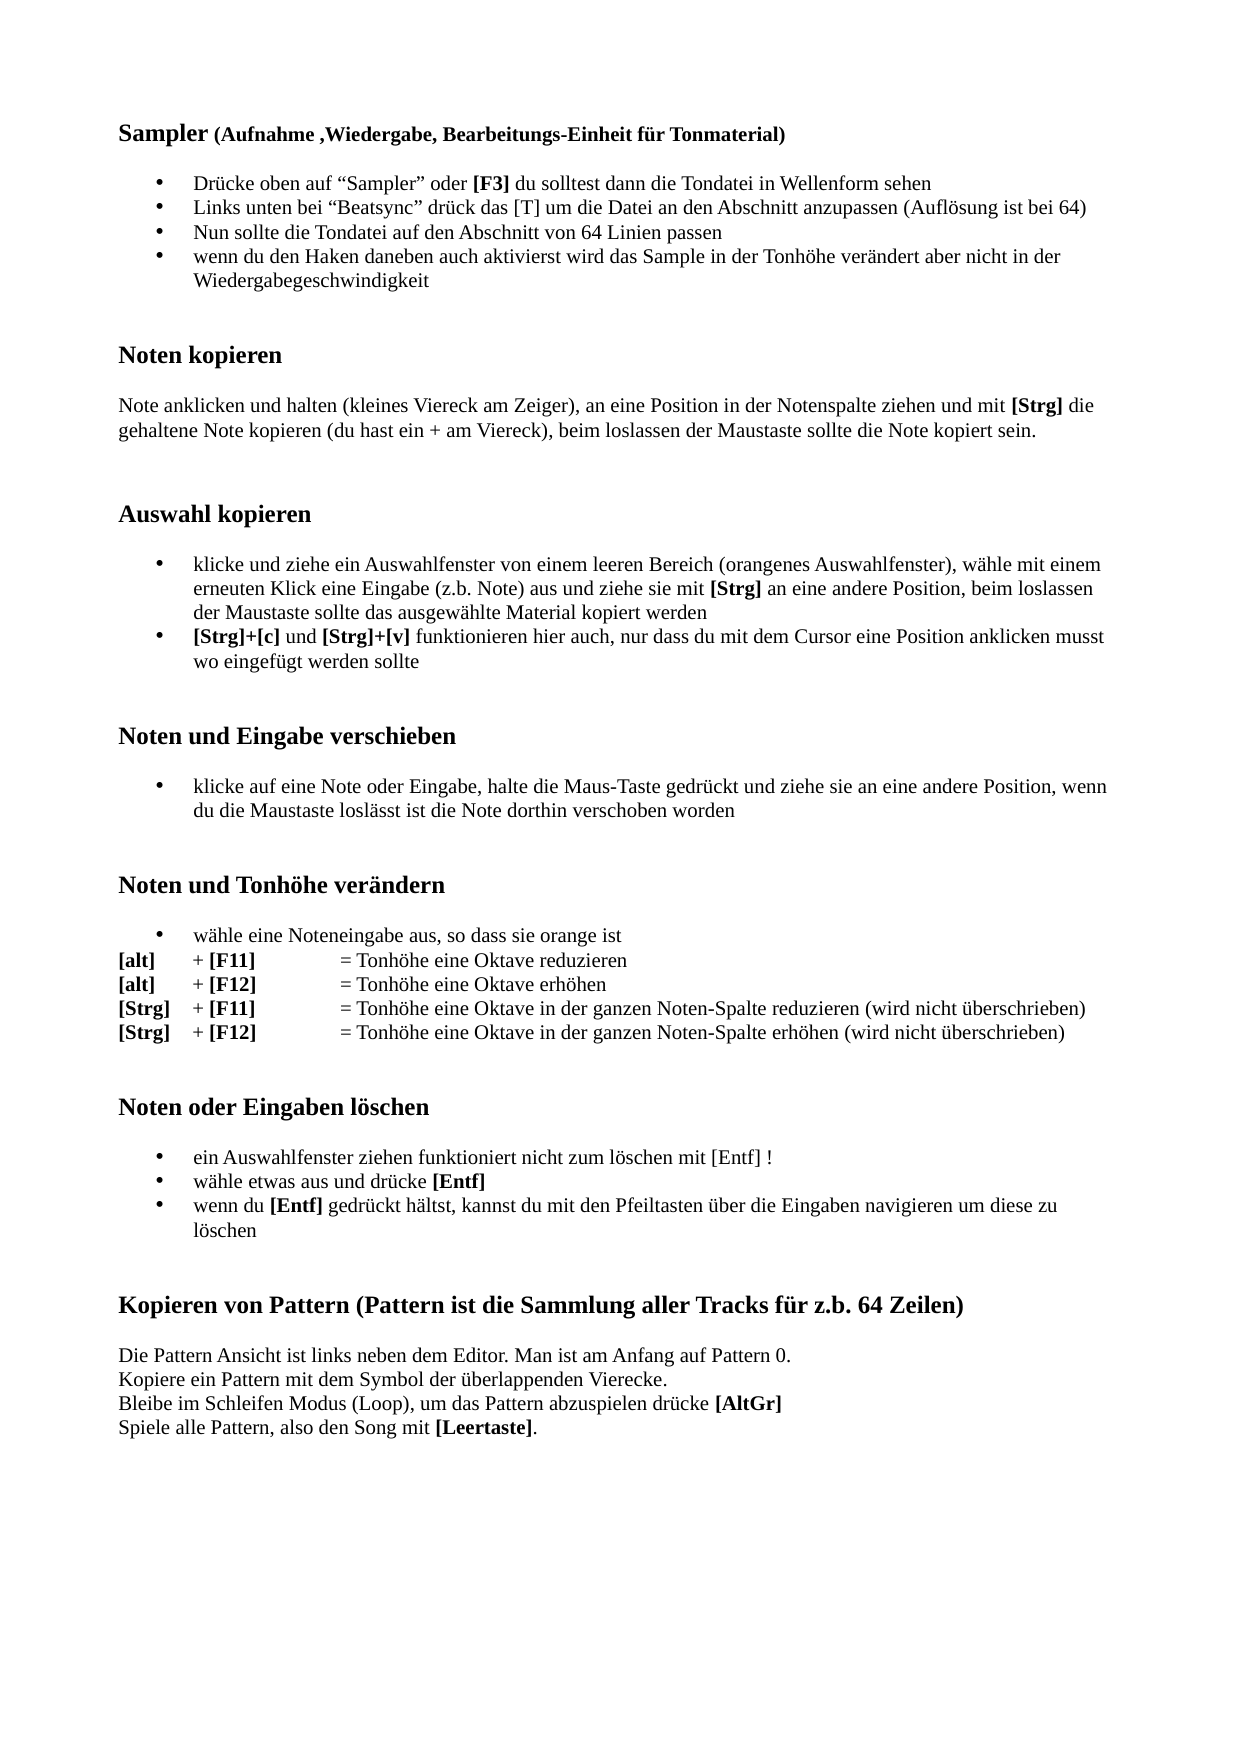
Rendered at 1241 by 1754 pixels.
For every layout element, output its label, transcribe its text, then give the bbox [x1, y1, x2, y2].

text Kopiere ein Pattern mit dem Symbol der überlappenden Vierecke. [118, 1367, 1122, 1391]
text Noten oder Eingaben löschen [118, 1092, 1122, 1121]
text [Strg] + [F12] = Tonhöhe eine Oktave in der ganzen Noten-Spalte erhöhen (wird nicht überschrieben) [118, 1020, 1122, 1044]
text Noten und Tonhöhe verändern [118, 870, 1122, 899]
list wähle etwas aus und drücke [Entf] [156, 1169, 1122, 1193]
text Kopieren von Pattern (Pattern ist die Sammlung aller Tracks für z.b. 64 Zeilen) [118, 1290, 1122, 1319]
list wenn du [Entf] gedrückt hältst, kannst du mit den Pfeiltasten über die Eingaben navigieren um diese zu löschen [156, 1193, 1122, 1242]
list Drücke oben auf “Sampler” oder [F3] du solltest dann die Tondatei in Wellenform sehen [156, 171, 1122, 195]
text Noten und Eingabe verschieben [118, 721, 1122, 750]
list klicke und ziehe ein Auswahlfenster von einem leeren Bereich (orangenes Auswahlfenster), wähle mit einem erneuten Klick eine Eingabe (z.b. Note) aus und ziehe sie mit [Strg] an eine andere Position, beim loslassen der Maustaste sollte das ausgewählte Material kopiert werden [156, 552, 1122, 624]
text [alt] + [F11] = Tonhöhe eine Oktave reduzieren [118, 947, 1122, 972]
text [Strg] + [F11] = Tonhöhe eine Oktave in der ganzen Noten-Spalte reduzieren (wird nicht überschrieben) [118, 996, 1122, 1020]
list wähle eine Noteneingabe aus, so dass sie orange ist [156, 923, 1122, 947]
text Bleibe im Schleifen Modus (Loop), um das Pattern abzuspielen drücke [AltGr] [118, 1391, 1122, 1415]
text Die Pattern Ansicht ist links neben dem Editor. Man ist am Anfang auf Pattern 0. [118, 1343, 1122, 1367]
text Noten kopieren [118, 341, 1122, 369]
list klicke auf eine Note oder Eingabe, halte die Maus-Taste gedrückt und ziehe sie an eine andere Position, wenn du die Maustaste loslässt ist die Note dorthin verschoben worden [156, 774, 1122, 822]
list Links unten bei “Beatsync” drück das [T] um die Datei an den Abschnitt anzupassen (Auflösung ist bei 64) [156, 195, 1122, 220]
list wenn du den Haken daneben auch aktivierst wird das Sample in der Tonhöhe verändert aber nicht in der Wiedergabegeschwindigkeit [156, 244, 1122, 292]
list [Strg]+[c] und [Strg]+[v] funktionieren hier auch, nur dass du mit dem Cursor eine Position anklicken musst wo eingefügt werden sollte [156, 624, 1122, 673]
list Nun sollte die Tondatei auf den Abschnitt von 64 Linien passen [156, 220, 1122, 244]
text Note anklicken und halten (kleines Viereck am Zeiger), an eine Position in der Notenspalte ziehen und mit [Strg] die gehaltene Note kopieren (du hast ein + am Viereck), beim loslassen der Maustaste sollte die Note kopiert sein. [118, 393, 1122, 442]
text Spiele alle Pattern, also den Song mit [Leertaste]. [118, 1415, 1122, 1439]
list ein Auswahlfenster ziehen funktioniert nicht zum löschen mit [Entf] ! [156, 1145, 1122, 1169]
text [alt] + [F12] = Tonhöhe eine Oktave erhöhen [118, 972, 1122, 996]
text Auswahl kopieren [118, 499, 1122, 528]
text Sampler (Aufnahme ,Wiedergabe, Bearbeitungs-Einheit für Tonmaterial) [118, 118, 1122, 147]
